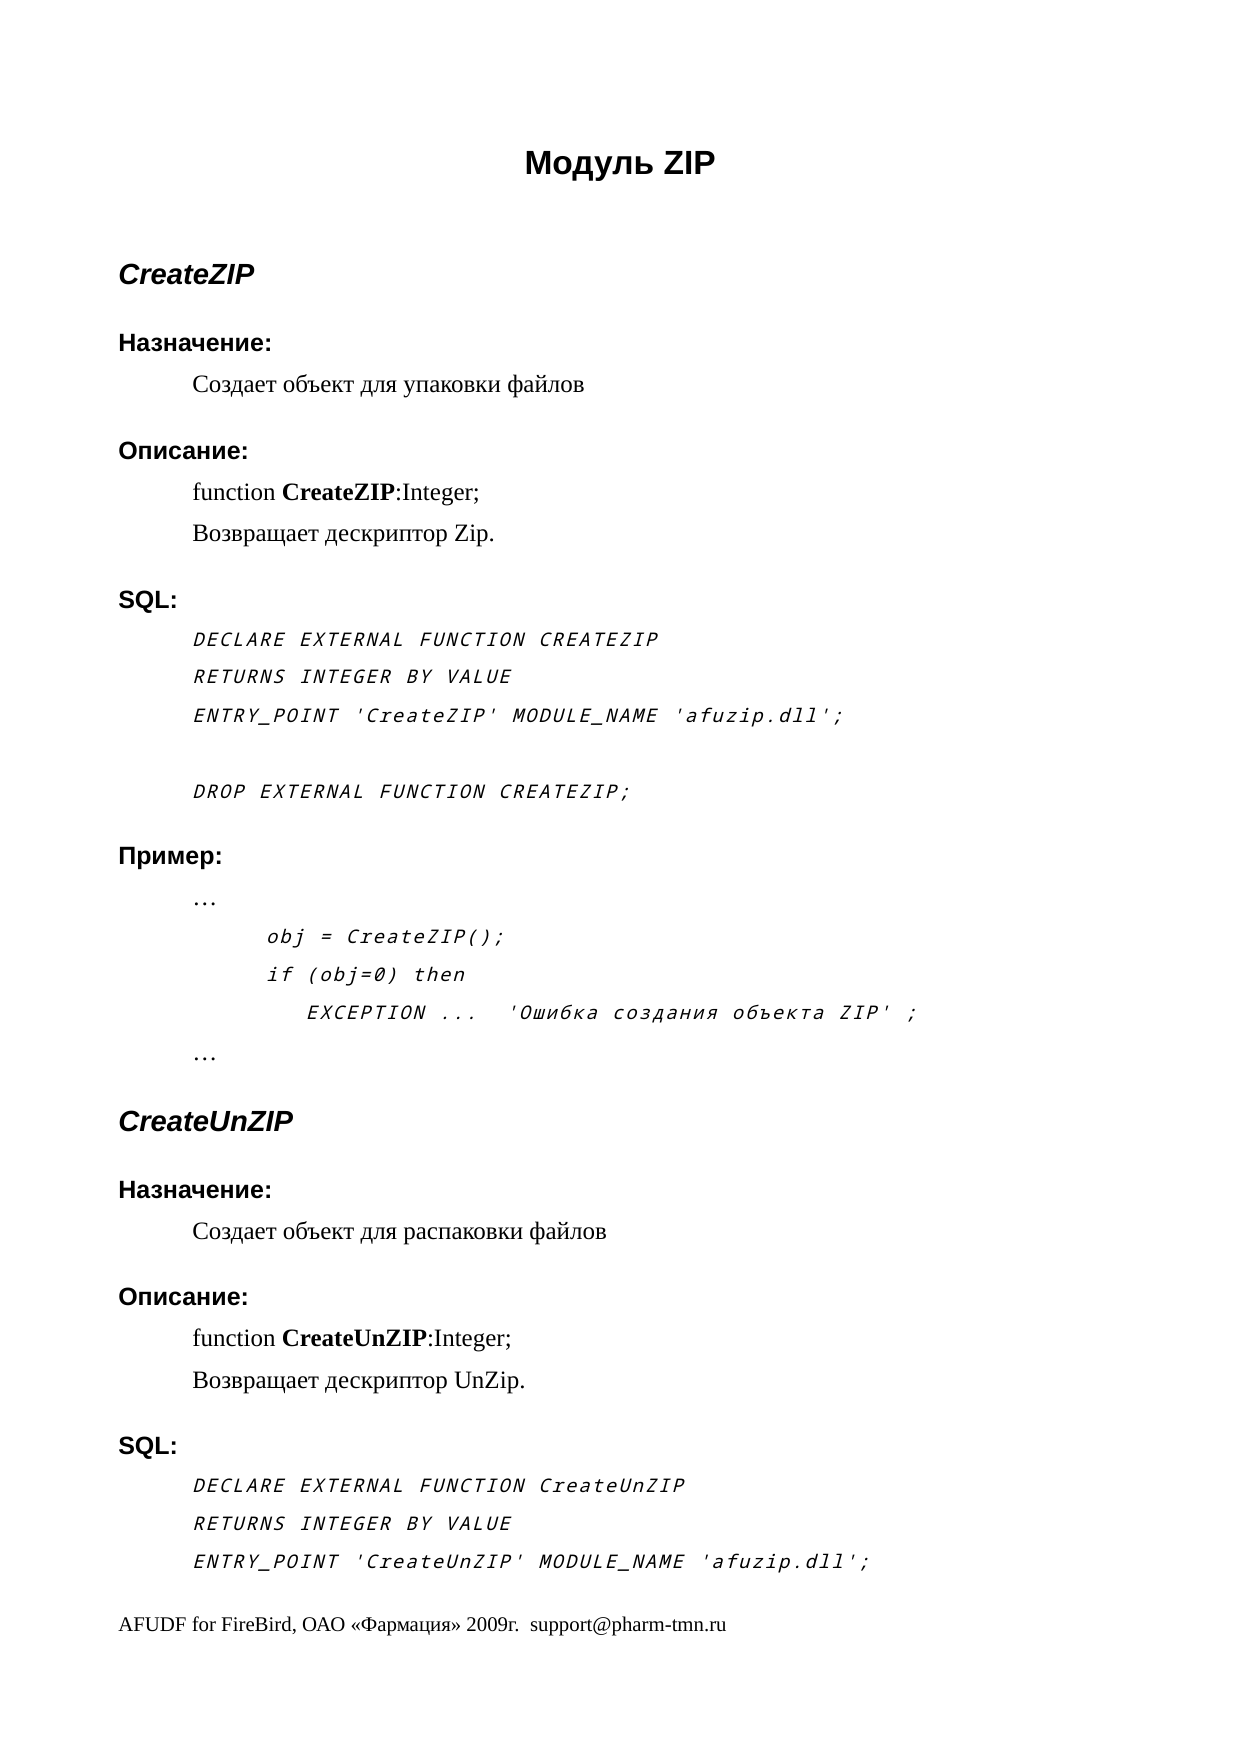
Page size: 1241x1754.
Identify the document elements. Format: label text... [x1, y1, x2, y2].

text RETURNS INTEGER BY VALUE [192, 1510, 1122, 1536]
text Создает объект для распаковки файлов [192, 1216, 1122, 1245]
text … [192, 1037, 1122, 1066]
subtitle CreateUnZIP [118, 1104, 1122, 1137]
subtitle SQL: [118, 1431, 1122, 1460]
subtitle SQL: [118, 584, 1122, 613]
subtitle Пример: [118, 841, 1122, 870]
text Возвращает дескриптор UnZip. [192, 1365, 1122, 1393]
text RETURNS INTEGER BY VALUE [192, 664, 1122, 689]
text DECLARE EXTERNAL FUNCTION CreateUnZIP [192, 1472, 1122, 1498]
subtitle Назначение: [118, 1175, 1122, 1203]
text EXCEPTION ... 'Ошибка создания объекта ZIP' ; [266, 999, 1122, 1025]
subtitle Описание: [118, 436, 1122, 464]
text DECLARE EXTERNAL FUNCTION CREATEZIP [192, 626, 1122, 651]
text Возвращает дескриптор Zip. [192, 518, 1122, 547]
text ENTRY_POINT 'CreateZIP' MODULE_NAME 'afuzip.dll'; [192, 702, 1122, 727]
text obj = CreateZIP(); [266, 923, 1122, 949]
text Создает объект для упаковки файлов [192, 369, 1122, 398]
text if (obj=0) then [266, 961, 1122, 987]
subtitle Назначение: [118, 328, 1122, 357]
text function CreateUnZIP:Integer; [192, 1323, 1122, 1352]
subtitle CreateZIP [118, 257, 1122, 291]
subtitle Модуль ZIP [118, 143, 1122, 182]
text DROP EXTERNAL FUNCTION CREATEZIP; [192, 778, 1122, 803]
text … [192, 882, 1122, 911]
subtitle Описание: [118, 1282, 1122, 1311]
text function CreateZIP:Integer; [192, 477, 1122, 506]
text ENTRY_POINT 'CreateUnZIP' MODULE_NAME 'afuzip.dll'; [192, 1548, 1122, 1574]
